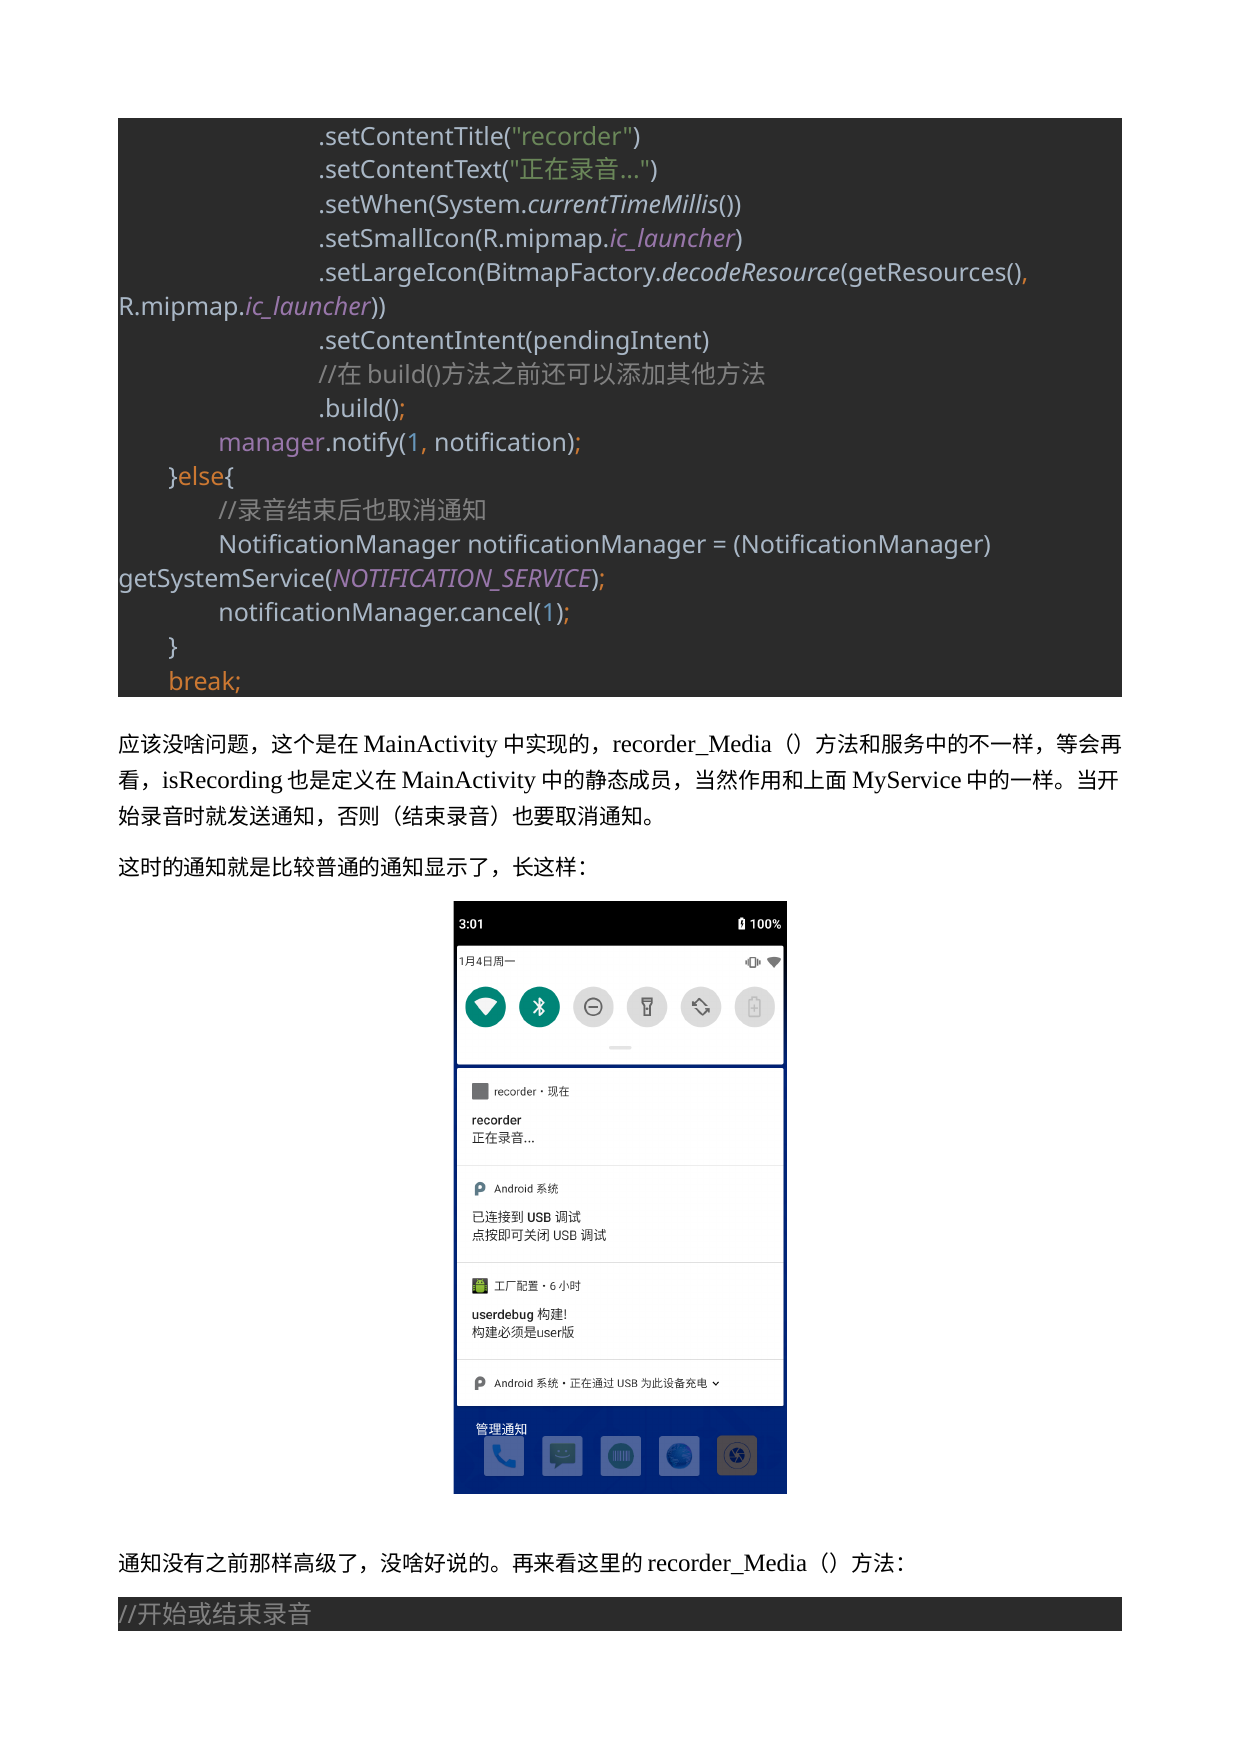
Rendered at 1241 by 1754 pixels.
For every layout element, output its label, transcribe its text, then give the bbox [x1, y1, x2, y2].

text .setLargeIcon(BitmapFactory.decodeResource(getResources(), R.mipmap.ic_launcher)) [118, 254, 1122, 322]
text .setWhen(System.currentTimeMillis()) [118, 186, 1122, 220]
text //录音结束后也取消通知 [118, 493, 1122, 527]
text }else{ [118, 459, 1122, 493]
text .setContentIntent(pendingIntent) [118, 322, 1122, 357]
text 应该没啥问题，这个是在MainActivity中实现的，recorder_Media（）方法和服务中的不一样，等会再看，isRecording也是定义在MainActivity中的静态成员，当然作用和上面MyService中的一样。当开始录音时就发送通知，否则（结束录音）也要取消通知。 [118, 727, 1122, 831]
text } [118, 629, 1122, 663]
text .build(); [118, 391, 1122, 425]
text //开始或结束录音 [118, 1597, 1122, 1631]
text break; [118, 663, 1122, 697]
text .setContentTitle("recorder") [118, 118, 1122, 152]
text .setContentText("正在录音...") [118, 152, 1122, 186]
text 这时的通知就是比较普通的通知显示了，长这样： [118, 850, 1122, 882]
text 通知没有之前那样高级了，没啥好说的。再来看这里的recorder_Media（）方法： [118, 1546, 1122, 1577]
picture [453, 901, 787, 1494]
text .setSmallIcon(R.mipmap.ic_launcher) [118, 220, 1122, 254]
text NotificationManager notificationManager = (NotificationManager) getSystemService(NOTIFICATION_SERVICE); [118, 527, 1122, 595]
text notificationManager.cancel(1); [118, 595, 1122, 629]
text //在build()方法之前还可以添加其他方法 [118, 357, 1122, 391]
text manager.notify(1, notification); [118, 425, 1122, 459]
